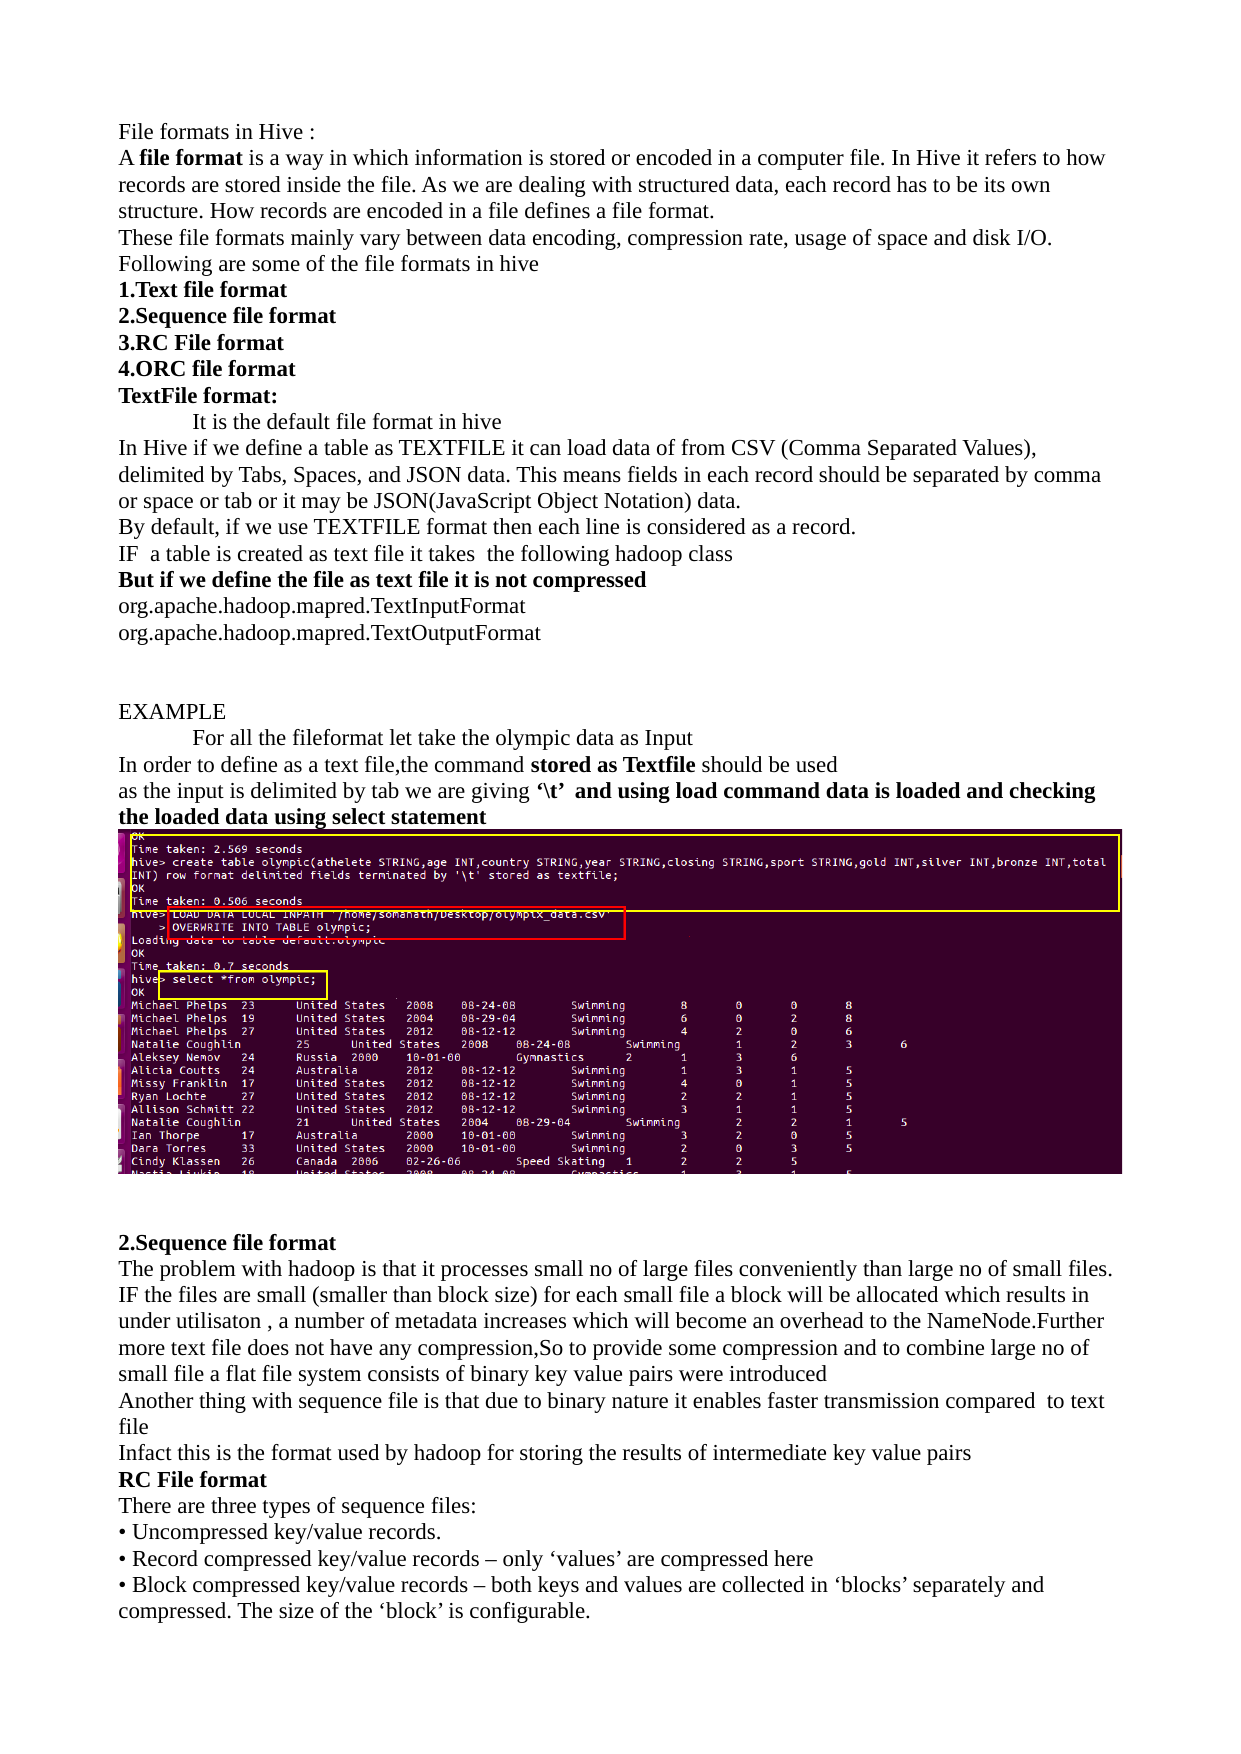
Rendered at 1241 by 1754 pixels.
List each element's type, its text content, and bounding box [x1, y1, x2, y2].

text There are three types of sequence files: • Uncompressed key/value records. • Record compressed key/value records – only ‘values’ are compressed here • Block compressed key/value records – both keys and values are collected in ‘blocks’ separately and compressed. The size of the ‘block’ is configurable. [118, 1492, 1122, 1624]
text org.apache.hadoop.mapred.TextOutputFormat [118, 619, 1122, 645]
text IF a table is created as text file it takes the following hadoop class [118, 540, 1122, 566]
text 3.RC File format [118, 329, 1122, 355]
text In Hive if we define a table as TEXTFILE it can load data of from CSV (Comma Separated Values), delimited by Tabs, Spaces, and JSON data. This means fields in each record should be separated by comma or space or tab or it may be JSON(JavaScript Object Notation) data. By default, if we use TEXTFILE format then each line is considered as a record. [118, 434, 1122, 540]
text A file format is a way in which information is stored or encoded in a computer file. In Hive it refers to how records are stored inside the file. As we are dealing with structured data, each record has to be its own structure. How records are encoded in a file defines a file format. These file formats mainly vary between data encoding, compression rate, usage of space and disk I/O. [118, 144, 1122, 250]
text 4.ORC file format [118, 355, 1122, 382]
text 2.Sequence file format [118, 303, 1122, 329]
text TextFile format: [118, 382, 1122, 408]
text For all the fileformat let take the olympic data as Input [118, 724, 1122, 751]
text RC File format [118, 1466, 1122, 1492]
text 1.Text file format [118, 276, 1122, 303]
text But if we define the file as text file it is not compressed [118, 566, 1122, 592]
text Following are some of the file formats in hive [118, 250, 1122, 276]
text It is the default file format in hive [118, 408, 1122, 434]
text File formats in Hive : [118, 118, 1122, 144]
text org.apache.hadoop.mapred.TextInputFormat [118, 592, 1122, 619]
text Another thing with sequence file is that due to binary nature it enables faster transmission compared to text file [118, 1387, 1122, 1439]
text EXAMPLE [118, 698, 1122, 724]
text 2.Sequence file format [118, 1228, 1122, 1255]
text Infact this is the format used by hadoop for storing the results of intermediate key value pairs [118, 1439, 1122, 1466]
text In order to define as a text file,the command stored as Textfile should be used [118, 751, 1122, 777]
text The problem with hadoop is that it processes small no of large files conveniently than large no of small files. IF the files are small (smaller than block size) for each small file a block will be allocated which results in under utilisaton , a number of metadata increases which will become an overhead to the NameNode.Further more text file does not have any compression,So to provide some compression and to combine large no of small file a flat file system consists of binary key value pairs were introduced [118, 1255, 1122, 1387]
text as the input is delimited by tab we are giving ‘\t’ and using load command data is loaded and checking the loaded data using select statement [118, 777, 1122, 829]
